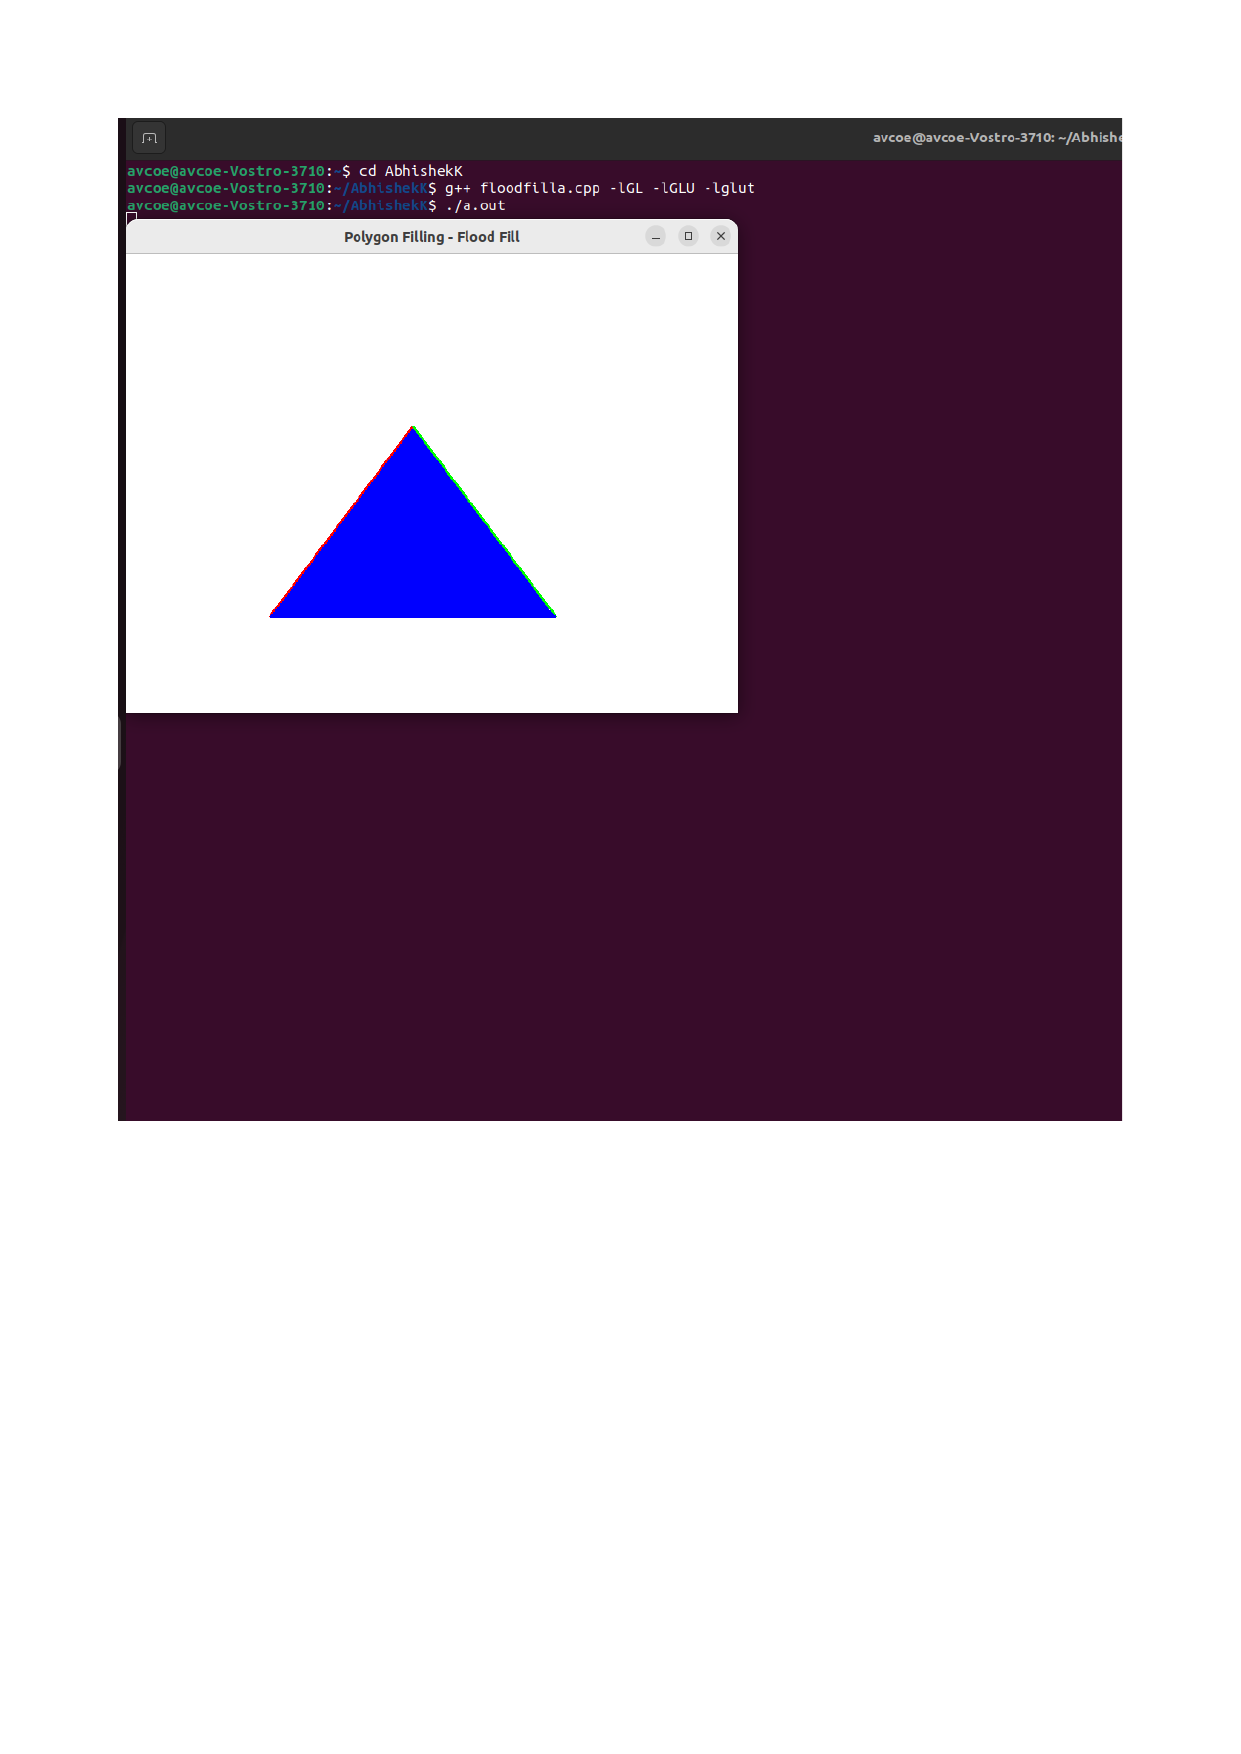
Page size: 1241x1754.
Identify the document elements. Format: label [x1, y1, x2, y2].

picture [118, 118, 1123, 1121]
